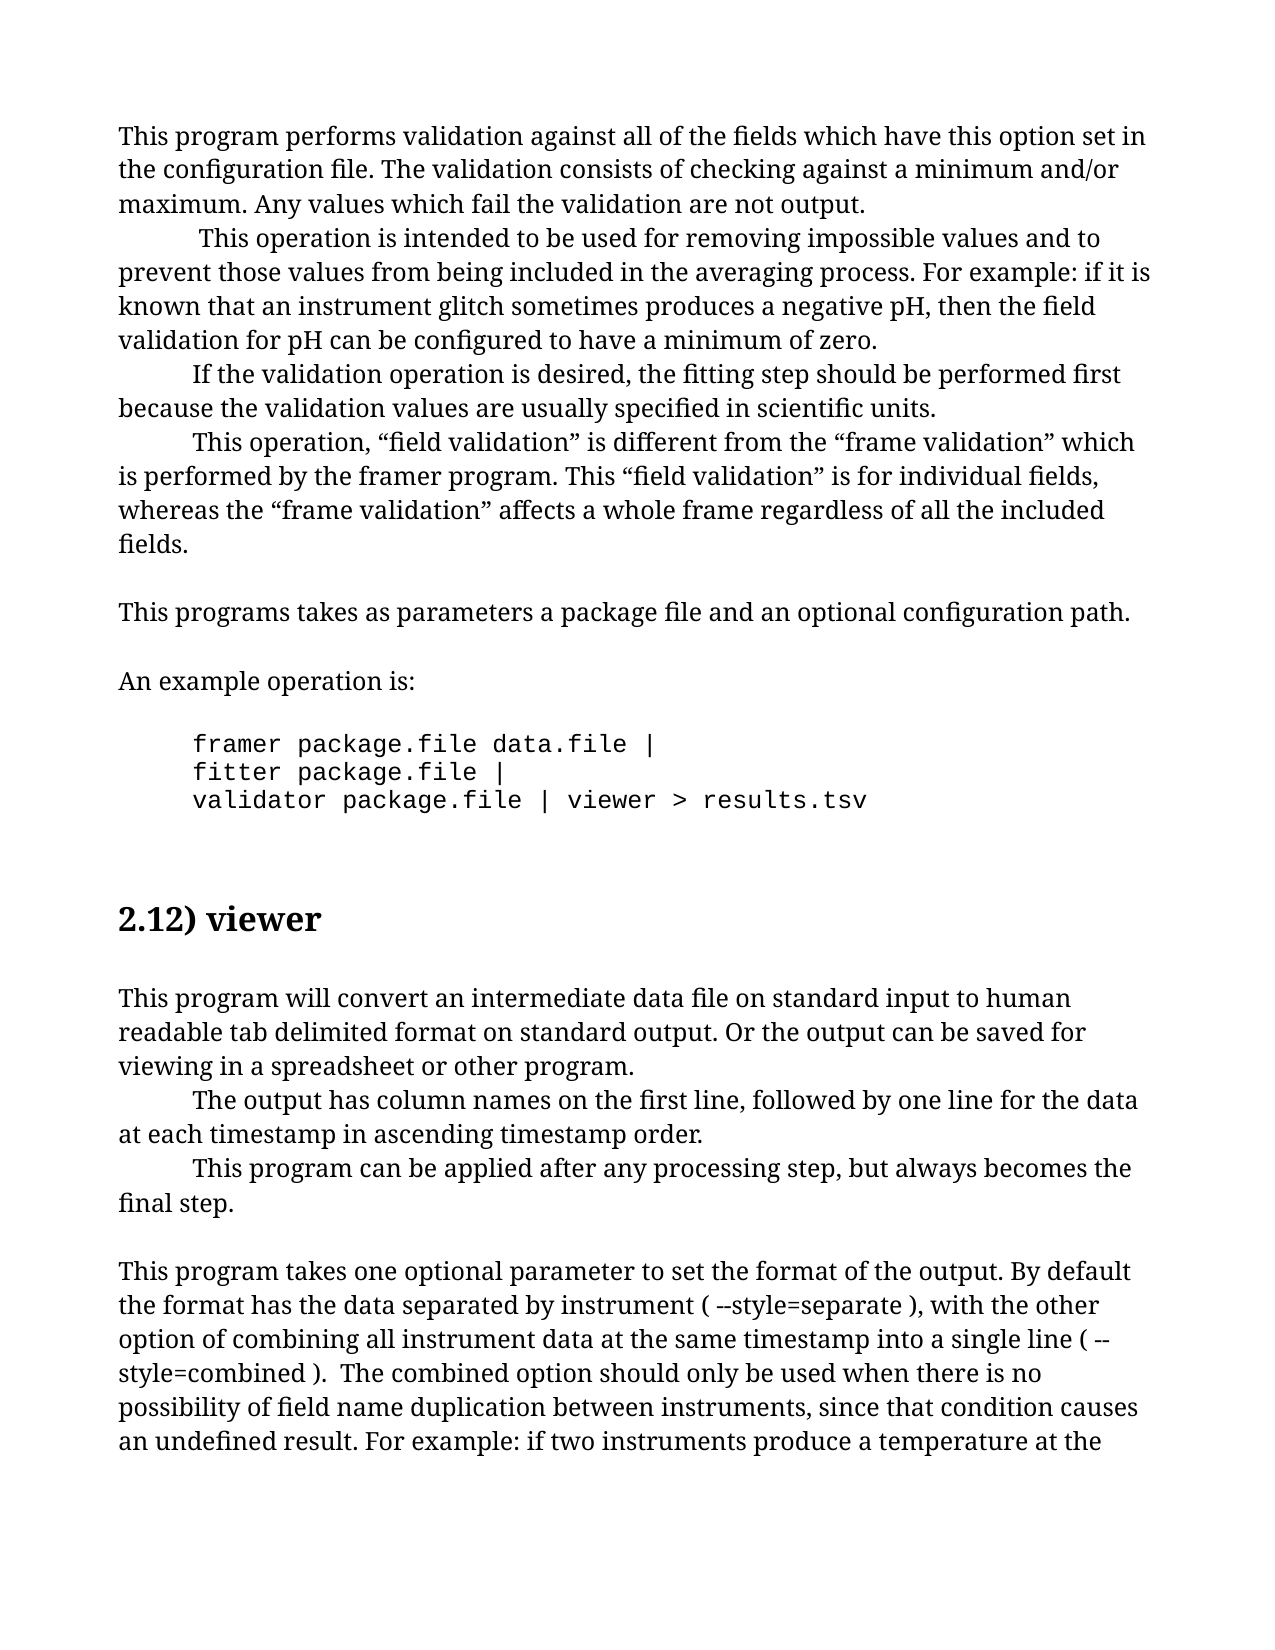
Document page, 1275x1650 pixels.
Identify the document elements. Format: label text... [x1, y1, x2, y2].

text This operation, “field validation” is different from the “frame validation” which is performed by the framer program. This “field validation” is for individual fields, whereas the “frame validation” affects a whole frame regardless of all the included fields. [118, 425, 1157, 561]
text validator package.file | viewer > results.tsv [118, 788, 1157, 816]
text This program performs validation against all of the fields which have this option set in the configuration file. The validation consists of checking against a minimum and/or maximum. Any values which fail the validation are not output. [118, 118, 1157, 220]
text This program takes one optional parameter to set the format of the output. By default the format has the data separated by instrument ( --style=separate ), with the other option of combining all instrument data at the same timestamp into a single line ( --style=combined ). The combined option should only be used when there is no possibility of field name duplication between instruments, since that condition causes an undefined result. For example: if two instruments produce a temperature at the [118, 1253, 1157, 1458]
text If the validation operation is desired, the fitting step should be performed first because the validation values are usually specified in scientific units. [118, 357, 1157, 425]
text The output has column names on the first line, followed by one line for the data at each timestamp in ascending timestamp order. [118, 1083, 1157, 1151]
text This operation is intended to be used for removing impossible values and to prevent those values from being included in the averaging process. For example: if it is known that an instrument glitch sometimes produces a negative pH, then the field validation for pH can be configured to have a minimum of zero. [118, 220, 1157, 357]
text fitter package.file | [118, 759, 1157, 788]
text This programs takes as parameters a package file and an optional configuration path. [118, 595, 1157, 629]
text 2.12) viewer [118, 896, 1157, 941]
text framer package.file data.file | [118, 731, 1157, 759]
text This program can be applied after any processing step, but always becomes the final step. [118, 1151, 1157, 1219]
text This program will convert an intermediate data file on standard input to human readable tab delimited format on standard output. Or the output can be saved for viewing in a spreadsheet or other program. [118, 981, 1157, 1083]
text An example operation is: [118, 663, 1157, 697]
